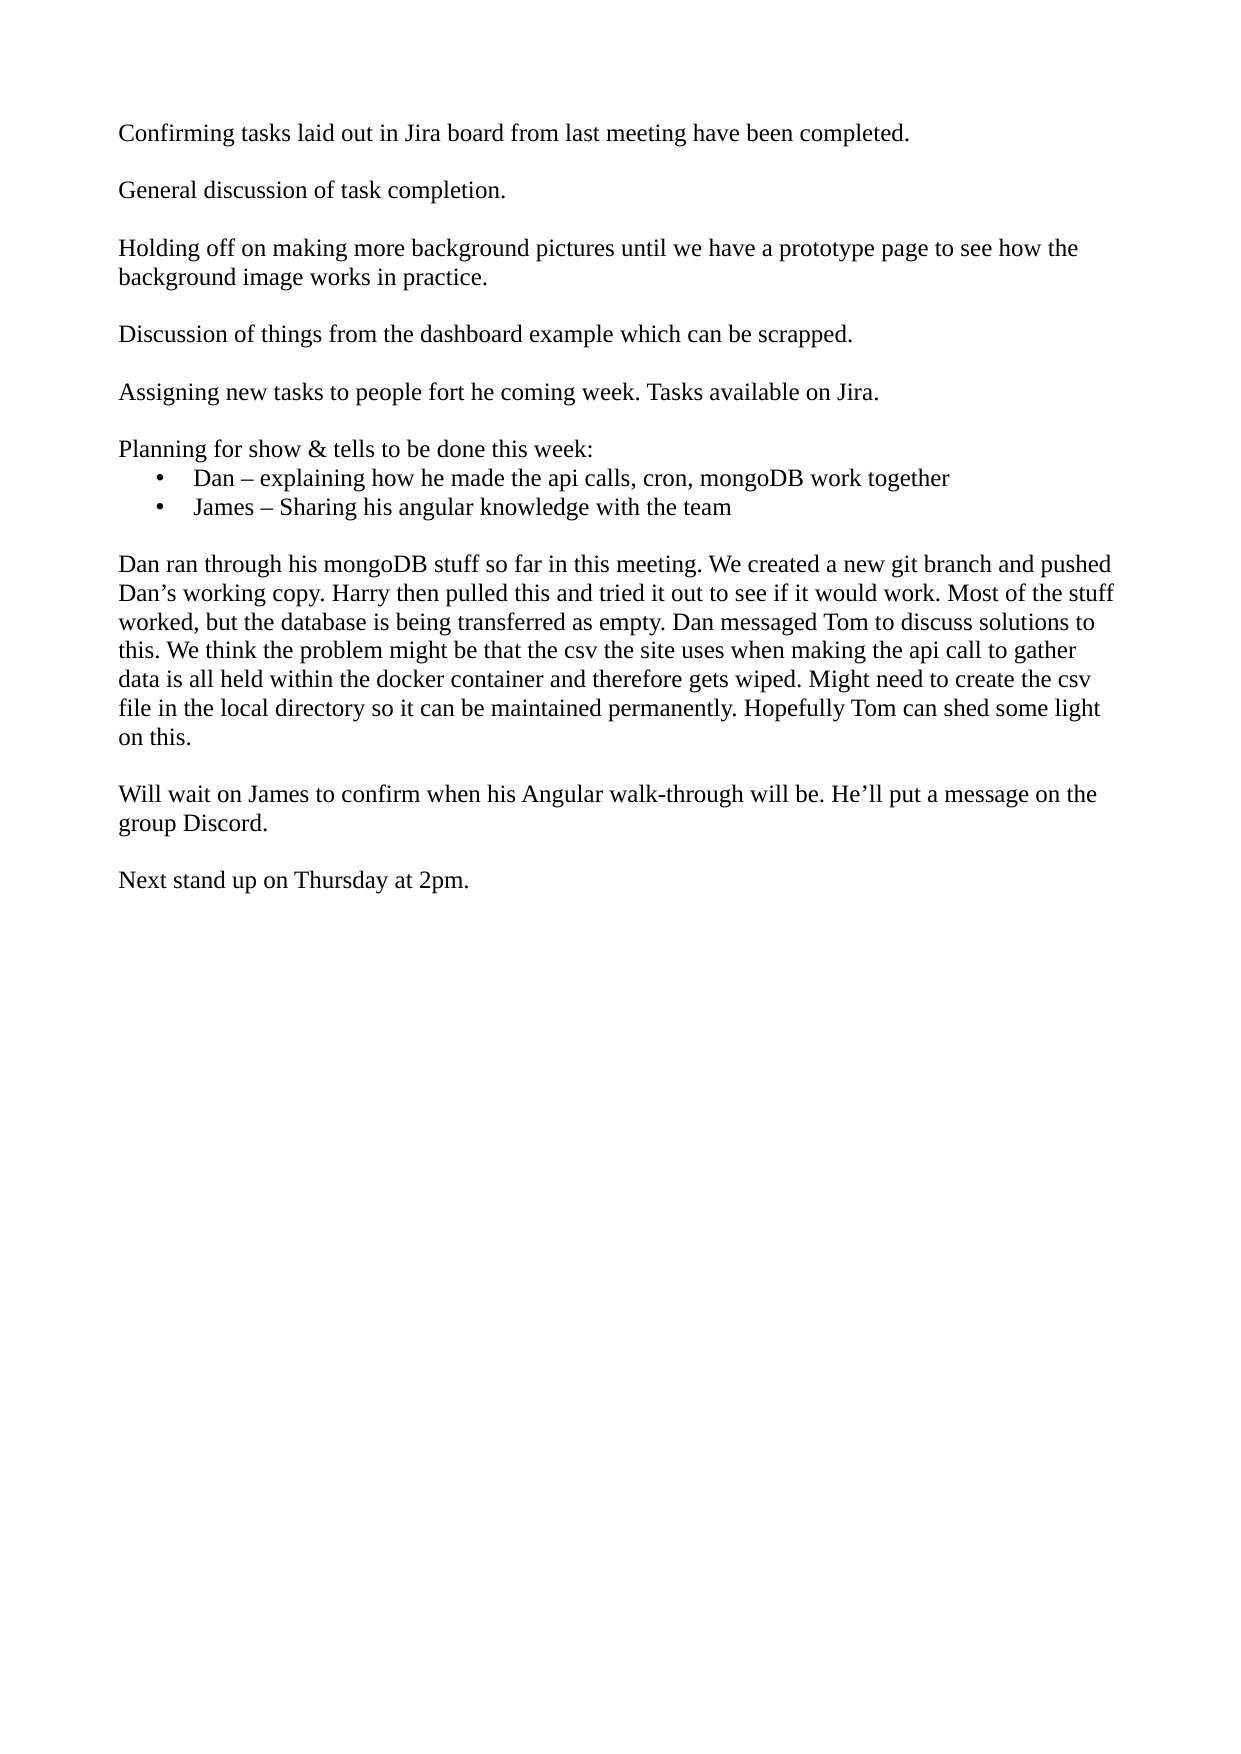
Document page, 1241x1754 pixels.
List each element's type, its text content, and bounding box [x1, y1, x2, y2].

text Will wait on James to confirm when his Angular walk-through will be. He’ll put a message on the group Discord. [118, 779, 1122, 837]
text Next stand up on Thursday at 2pm. [118, 866, 1122, 894]
text General discussion of task completion. [118, 176, 1122, 204]
text Dan ran through his mongoDB stuff so far in this meeting. We created a new git branch and pushed Dan’s working copy. Harry then pulled this and tried it out to see if it would work. Most of the stuff worked, but the database is being transferred as empty. Dan messaged Tom to discuss solutions to this. We think the problem might be that the csv the site uses when making the api call to gather data is all held within the docker container and therefore gets wiped. Might need to create the csv file in the local directory so it can be maintained permanently. Hopefully Tom can shed some light on this. [118, 549, 1122, 751]
text Planning for show & tells to be done this week: [118, 434, 1122, 463]
text Confirming tasks laid out in Jira board from last meeting have been completed. [118, 118, 1122, 147]
text Assigning new tasks to people fort he coming week. Tasks available on Jira. [118, 377, 1122, 406]
text Discussion of things from the dashboard example which can be scrapped. [118, 319, 1122, 348]
list Dan – explaining how he made the api calls, cron, mongoDB work together [156, 463, 1122, 492]
list James – Sharing his angular knowledge with the team [156, 492, 1122, 521]
text Holding off on making more background pictures until we have a prototype page to see how the background image works in practice. [118, 233, 1122, 291]
